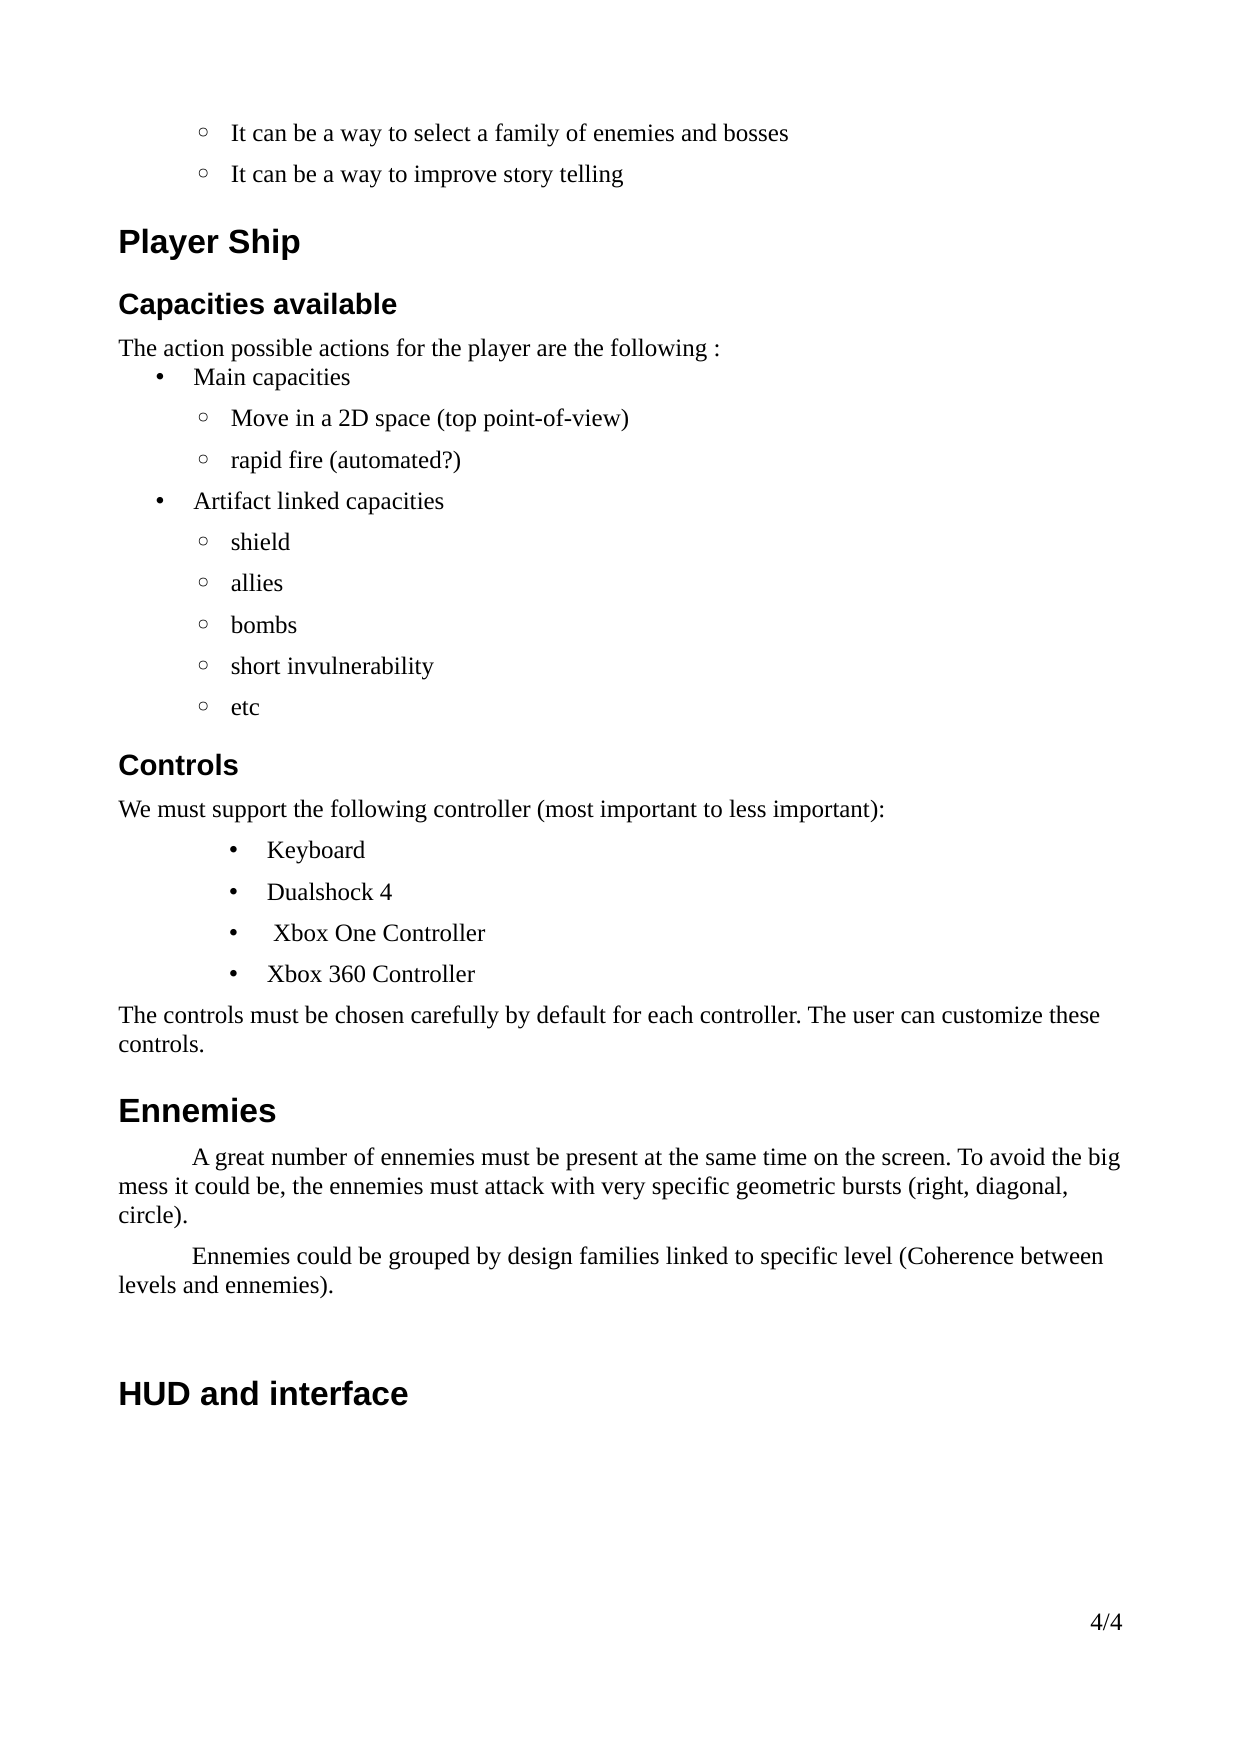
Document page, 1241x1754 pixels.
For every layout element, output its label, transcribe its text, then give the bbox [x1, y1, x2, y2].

list It can be a way to select a family of enemies and bosses [193, 118, 1122, 147]
list Dualshock 4 [229, 877, 1122, 906]
text A great number of ennemies must be present at the same time on the screen. To avoid the big mess it could be, the ennemies must attack with very specific geometric bursts (right, diagonal, circle). [118, 1142, 1122, 1229]
subtitle HUD and interface [118, 1373, 1122, 1412]
list short invulnerability [193, 651, 1122, 680]
text We must support the following controller (most important to less important): [118, 794, 1122, 823]
subtitle Capacities available [118, 287, 1122, 321]
text The action possible actions for the player are the following : [118, 333, 1122, 362]
list Main capacities [156, 362, 1122, 391]
subtitle Player Ship [118, 221, 1122, 260]
list rapid fire (automated?) [193, 445, 1122, 473]
list Artifact linked capacities [156, 486, 1122, 515]
list It can be a way to improve story telling [193, 159, 1122, 188]
list etc [193, 692, 1122, 721]
text Ennemies could be grouped by design families linked to specific level (Coherence between levels and ennemies). [118, 1241, 1122, 1299]
subtitle Ennemies [118, 1091, 1122, 1130]
subtitle Controls [118, 748, 1122, 782]
list shield [193, 527, 1122, 556]
text The controls must be chosen carefully by default for each controller. The user can customize these controls. [118, 1001, 1122, 1058]
list Keyboard [229, 836, 1122, 864]
list Xbox 360 Controller [229, 959, 1122, 988]
list allies [193, 568, 1122, 597]
list Move in a 2D space (top point-of-view) [193, 403, 1122, 432]
list Xbox One Controller [229, 918, 1122, 947]
list bombs [193, 610, 1122, 638]
